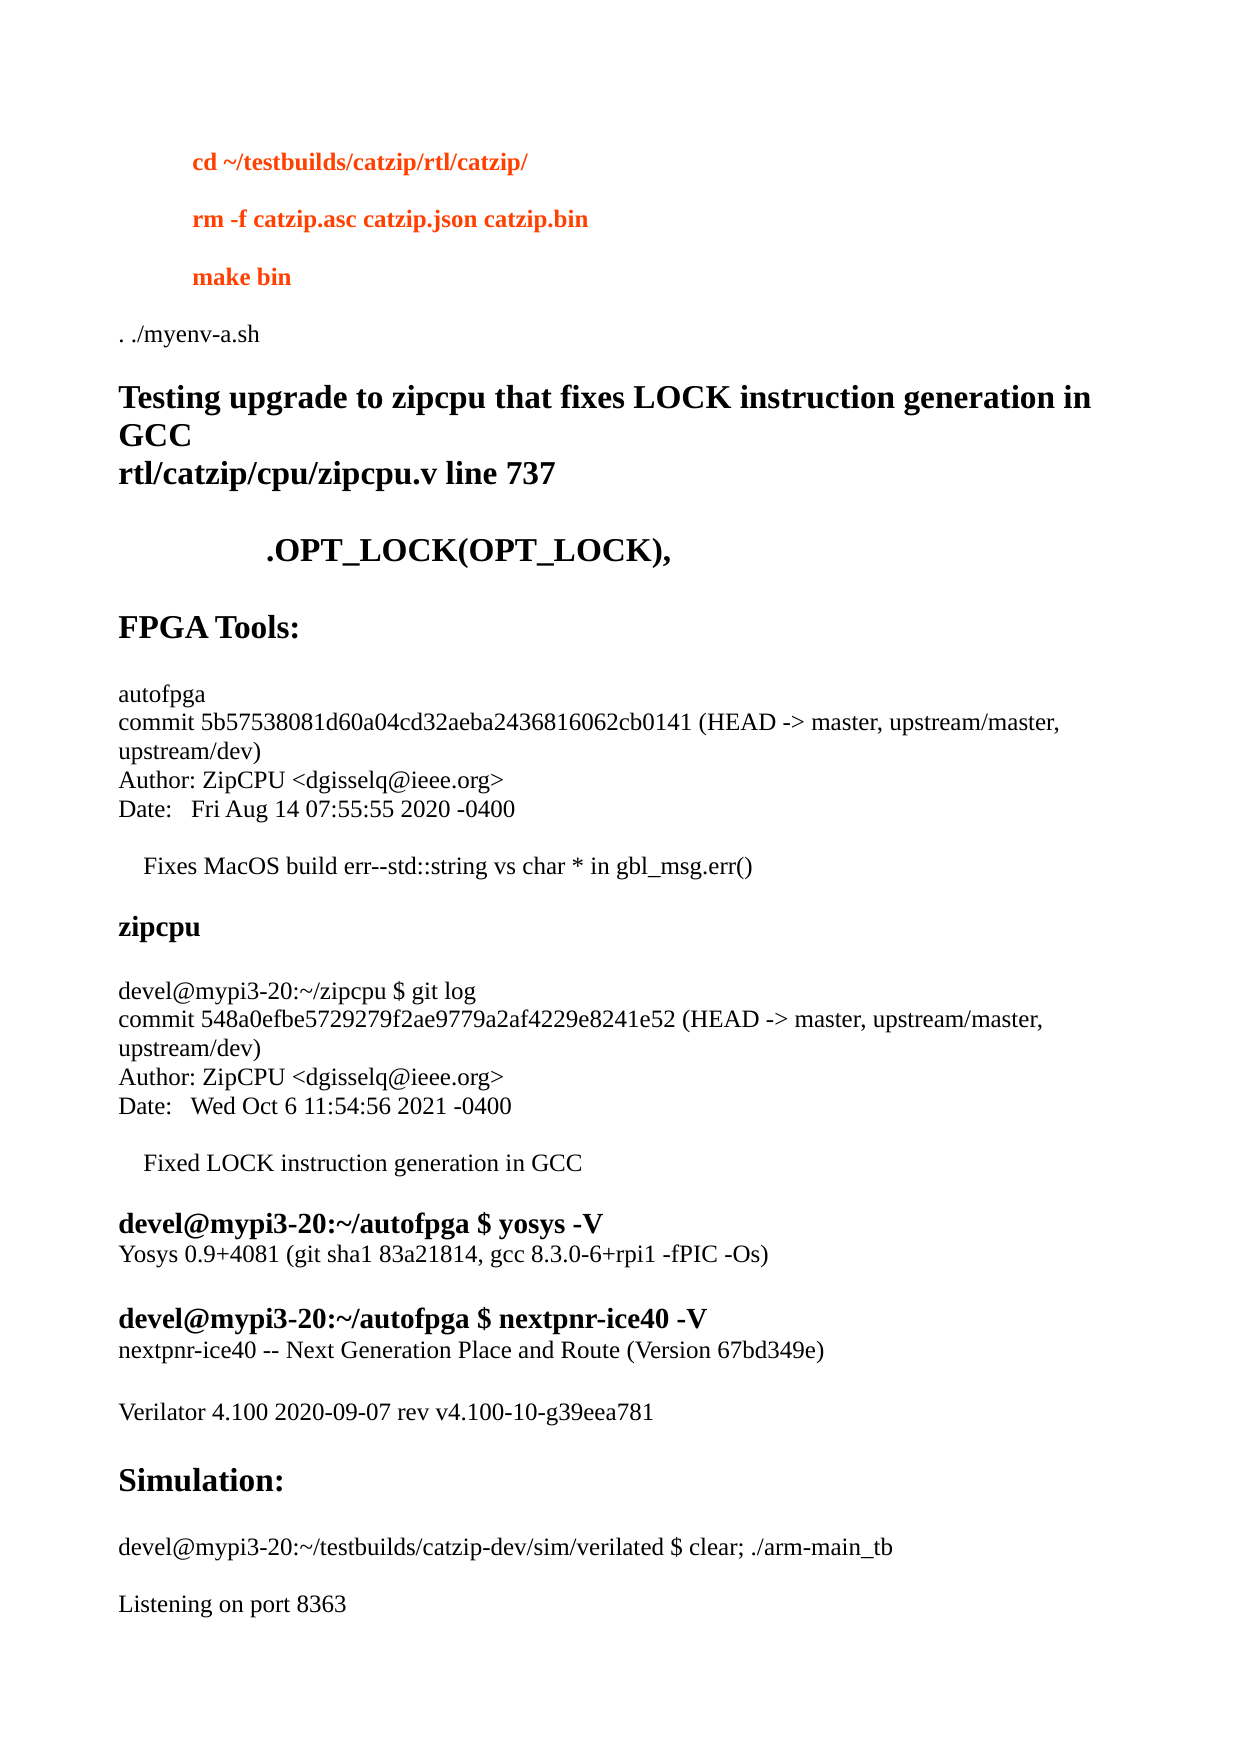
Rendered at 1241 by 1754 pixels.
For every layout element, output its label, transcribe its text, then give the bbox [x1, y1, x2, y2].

text Listening on port 8363 [118, 1589, 1122, 1618]
text commit 548a0efbe5729279f2ae9779a2af4229e8241e52 (HEAD -> master, upstream/master, upstream/dev) [118, 1004, 1122, 1062]
text Author: ZipCPU <dgisselq@ieee.org> [118, 765, 1122, 794]
text Fixed LOCK instruction generation in GCC [118, 1148, 1122, 1177]
text . ./myenv-a.sh [118, 319, 1122, 348]
text Yosys 0.9+4081 (git sha1 83a21814, gcc 8.3.0-6+rpi1 -fPIC -Os) [118, 1239, 1122, 1268]
text devel@mypi3-20:~/zipcpu $ git log [118, 976, 1122, 1004]
text rtl/catzip/cpu/zipcpu.v line 737 [118, 453, 1122, 492]
text commit 5b57538081d60a04cd32aeba2436816062cb0141 (HEAD -> master, upstream/master, upstream/dev) [118, 707, 1122, 765]
text FPGA Tools: [118, 607, 1122, 645]
text Verilator 4.100 2020-09-07 rev v4.100-10-g39eea781 [118, 1397, 1122, 1426]
text Simulation: [118, 1460, 1122, 1498]
text devel@mypi3-20:~/testbuilds/catzip-dev/sim/verilated $ clear; ./arm-main_tb [118, 1532, 1122, 1560]
text Date: Fri Aug 14 07:55:55 2020 -0400 [118, 794, 1122, 822]
text Fixes MacOS build err--std::string vs char * in gbl_msg.err() [118, 851, 1122, 880]
text Date: Wed Oct 6 11:54:56 2021 -0400 [118, 1091, 1122, 1119]
text Author: ZipCPU <dgisselq@ieee.org> [118, 1062, 1122, 1091]
text Testing upgrade to zipcpu that fixes LOCK instruction generation in GCC [118, 377, 1122, 453]
text devel@mypi3-20:~/autofpga $ yosys -V [118, 1206, 1122, 1239]
text .OPT_LOCK(OPT_LOCK), [118, 530, 1122, 568]
text cd ~/testbuilds/catzip/rtl/catzip/ [118, 147, 1122, 176]
text rm -f catzip.asc catzip.json catzip.bin [118, 204, 1122, 233]
text make bin [118, 262, 1122, 291]
text devel@mypi3-20:~/autofpga $ nextpnr-ice40 -V [118, 1302, 1122, 1335]
text autofpga [118, 679, 1122, 707]
text zipcpu [118, 909, 1122, 942]
text nextpnr-ice40 -- Next Generation Place and Route (Version 67bd349e) [118, 1335, 1122, 1364]
